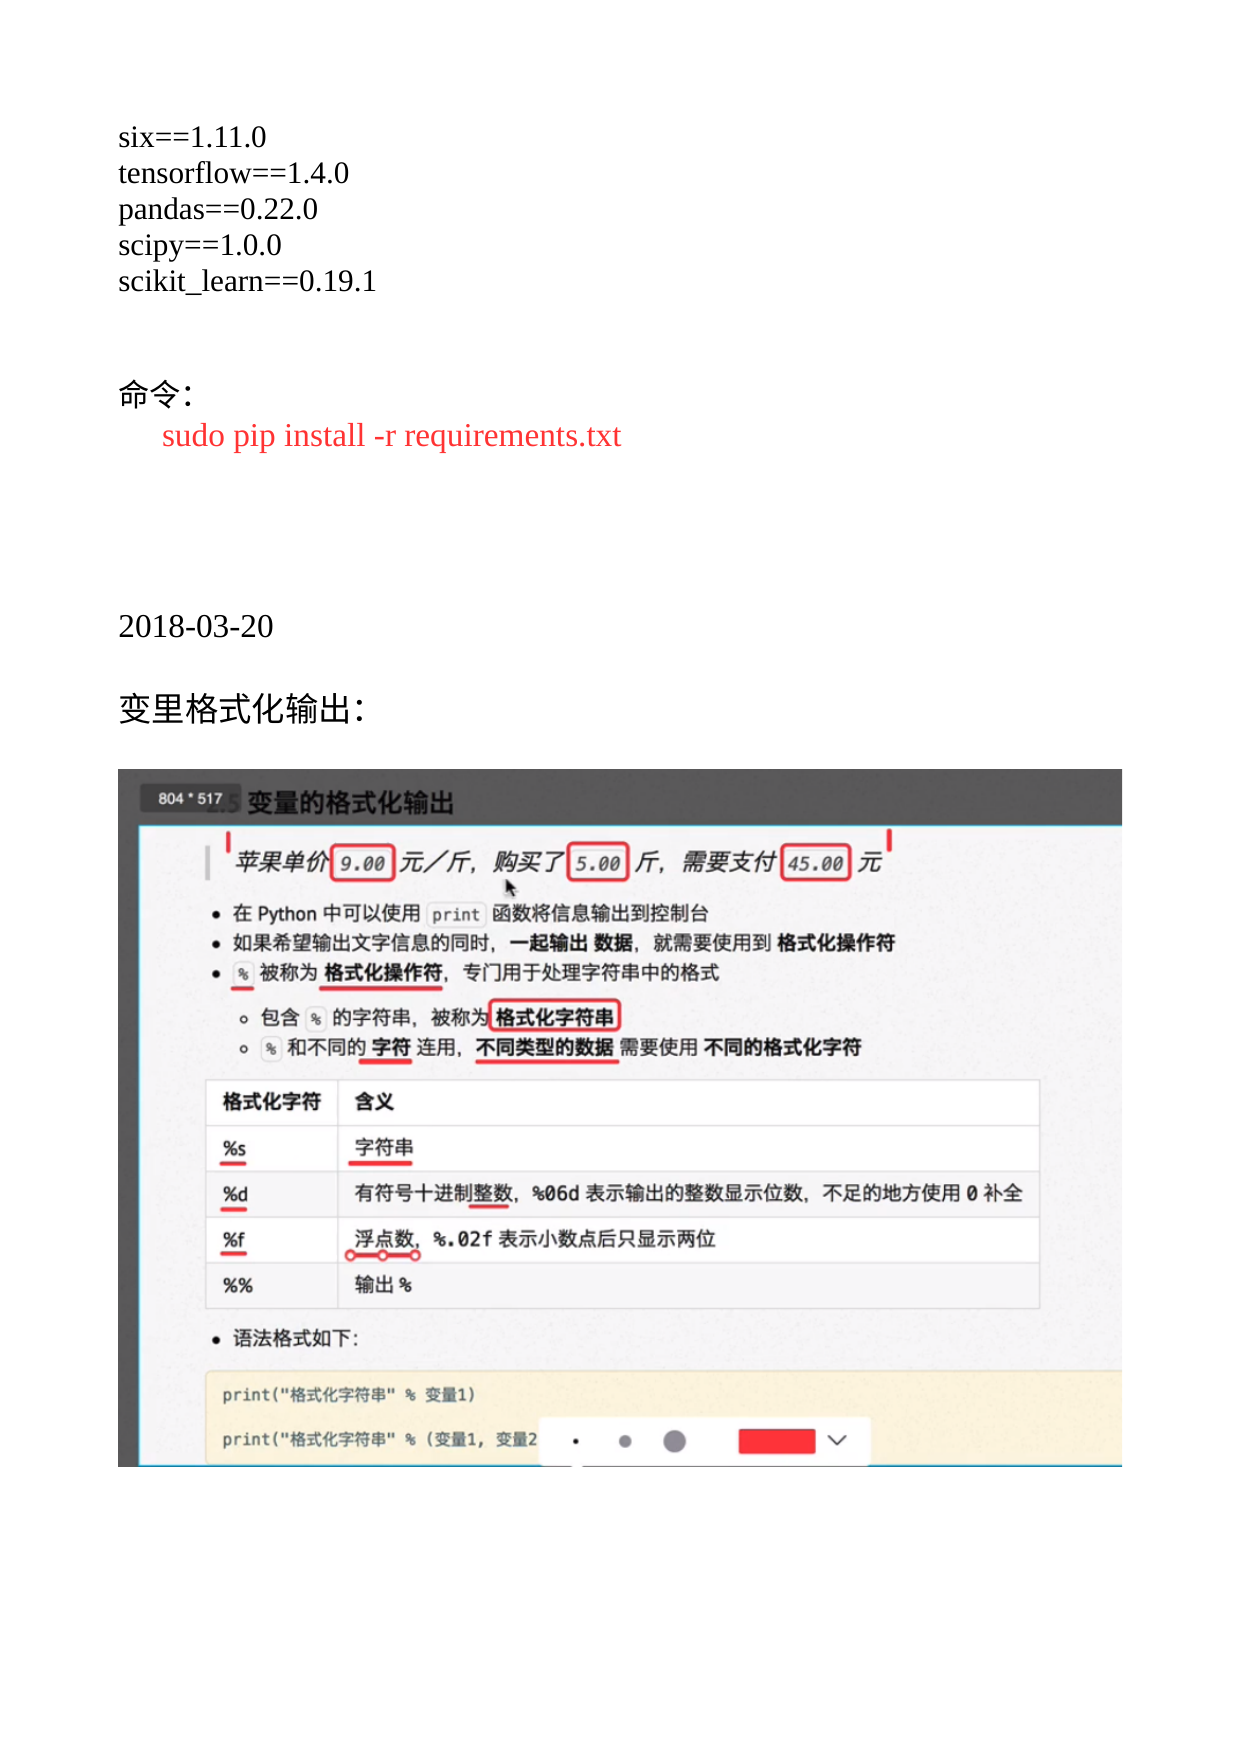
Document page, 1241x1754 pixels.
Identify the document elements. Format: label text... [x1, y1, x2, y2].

text six==1.11.0 [118, 118, 1122, 154]
text pandas==0.22.0 [118, 190, 1122, 226]
text 命令： [118, 370, 1122, 415]
text 2018-03-20 [118, 607, 1122, 645]
text 变里格式化输出： [118, 683, 1122, 731]
text tensorflow==1.4.0 [118, 154, 1122, 190]
text scipy==1.0.0 [118, 226, 1122, 262]
picture [118, 769, 1123, 1467]
text sudo pip install -r requirements.txt [118, 415, 1122, 453]
text scikit_learn==0.19.1 [118, 262, 1122, 298]
